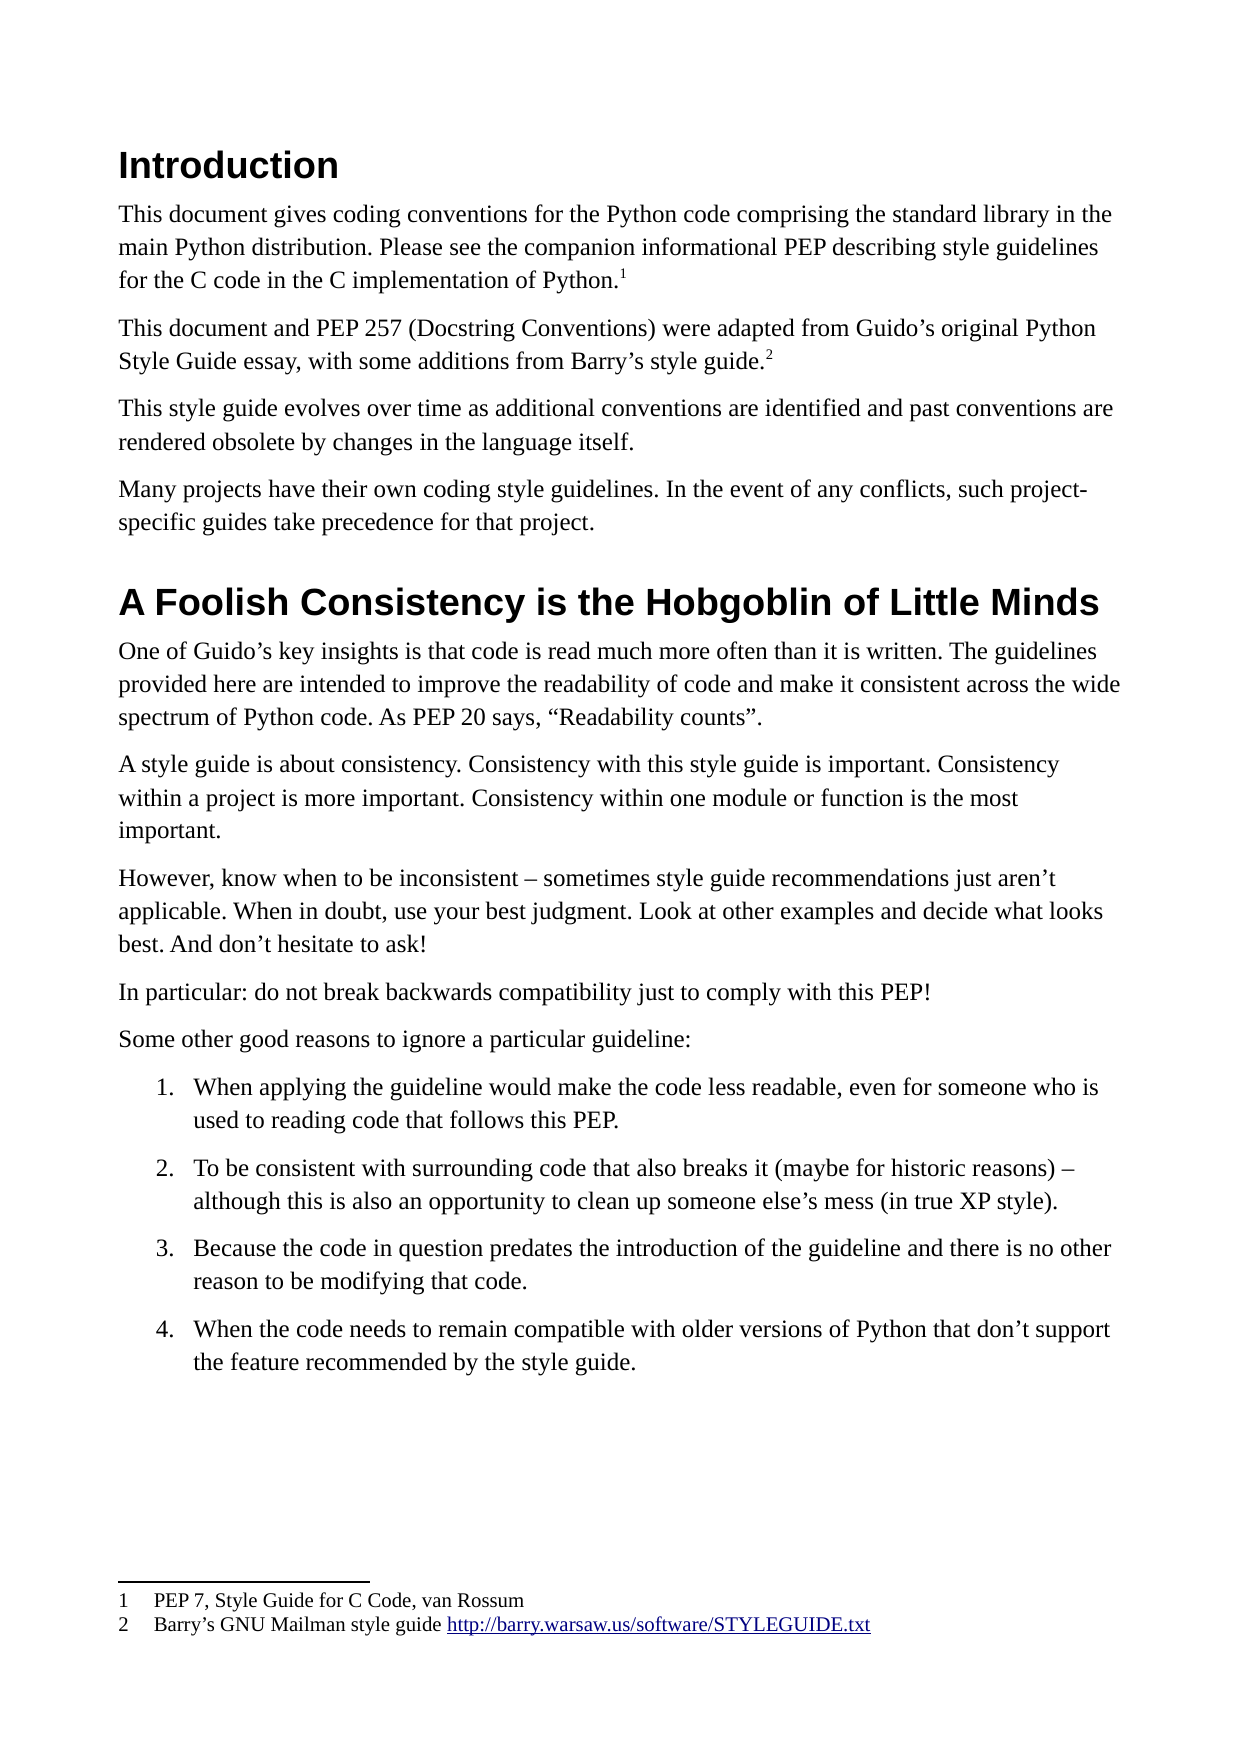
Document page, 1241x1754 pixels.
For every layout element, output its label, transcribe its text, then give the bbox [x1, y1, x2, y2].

text PEP 7, Style Guide for C Code, van Rossum [118, 1588, 1122, 1612]
list When applying the guideline would make the code less readable, even for someone who is used to reading code that follows this PEP. [156, 1072, 1122, 1134]
text This document and PEP 257 (Docstring Conventions) were adapted from Guido’s original Python Style Guide essay, with some additions from Barry’s style guide. [118, 313, 1122, 375]
text Many projects have their own coding style guidelines. In the event of any conflicts, such project-specific guides take precedence for that project. [118, 474, 1122, 536]
text However, know when to be inconsistent – sometimes style guide recommendations just aren’t applicable. When in doubt, use your best judgment. Look at other examples and decide what looks best. And don’t hesitate to ask! [118, 863, 1122, 958]
list When the code needs to remain compatible with older versions of Python that don’t support the feature recommended by the style guide. [156, 1314, 1122, 1376]
subtitle A Foolish Consistency is the Hobgoblin of Little Minds [118, 580, 1122, 623]
text Barry’s GNU Mailman style guide http://barry.warsaw.us/software/STYLEGUIDE.txt [118, 1612, 1122, 1636]
text In particular: do not break backwards compatibility just to comply with this PEP! [118, 977, 1122, 1006]
list To be consistent with surrounding code that also breaks it (maybe for historic reasons) – although this is also an opportunity to clean up someone else’s mess (in true XP style). [156, 1153, 1122, 1214]
text Some other good reasons to ignore a particular guideline: [118, 1024, 1122, 1053]
list Because the code in question predates the introduction of the guideline and there is no other reason to be modifying that code. [156, 1233, 1122, 1295]
text A style guide is about consistency. Consistency with this style guide is important. Consistency within a project is more important. Consistency within one module or function is the most important. [118, 749, 1122, 844]
subtitle Introduction [118, 143, 1122, 187]
text This style guide evolves over time as additional conventions are identified and past conventions are rendered obsolete by changes in the language itself. [118, 393, 1122, 455]
text This document gives coding conventions for the Python code comprising the standard library in the main Python distribution. Please see the companion informational PEP describing style guidelines for the C code in the C implementation of Python. [118, 199, 1122, 294]
text One of Guido’s key insights is that code is read much more often than it is written. The guidelines provided here are intended to improve the readability of code and make it consistent across the wide spectrum of Python code. As PEP 20 says, “Readability counts”. [118, 636, 1122, 731]
